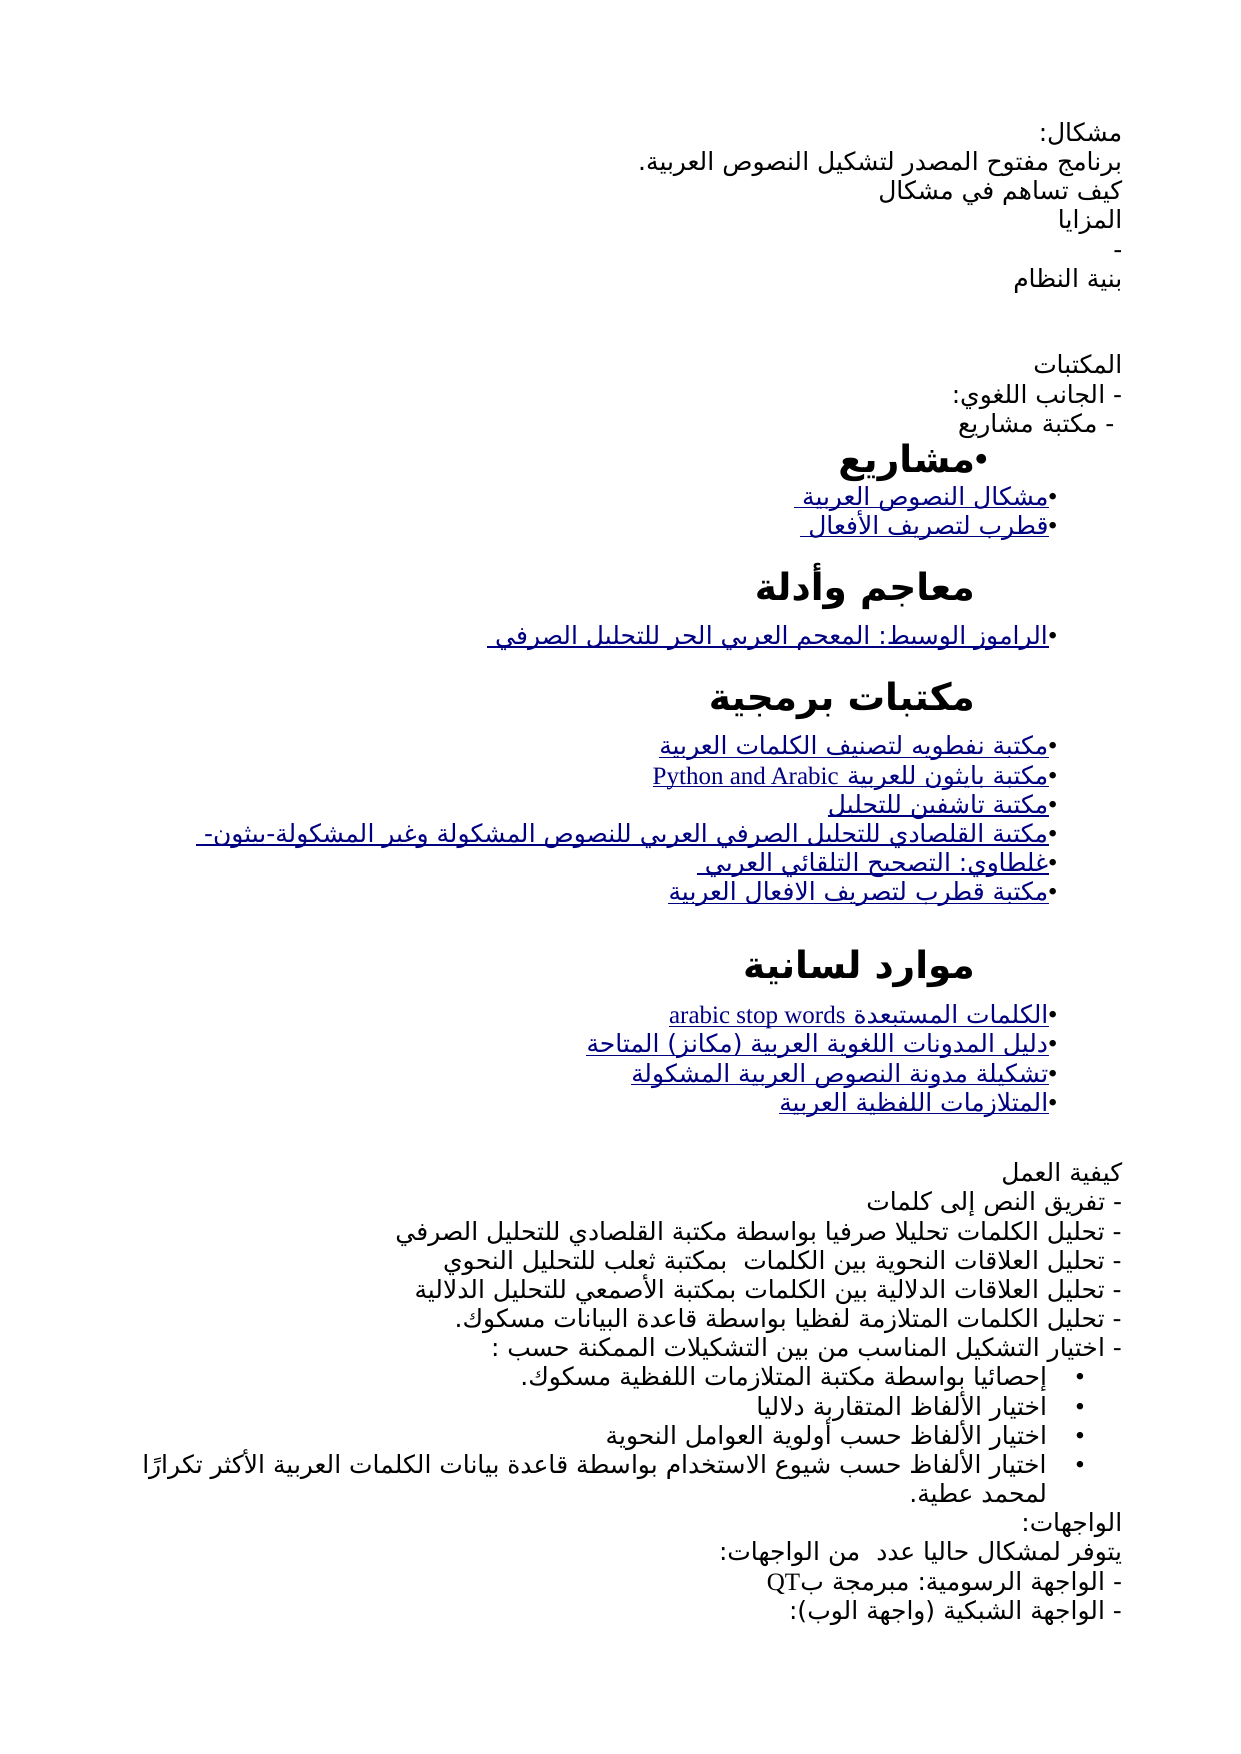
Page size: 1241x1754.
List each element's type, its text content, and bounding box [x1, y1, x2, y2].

list مكتبة بايثون للعربية Python and Arabic [118, 761, 1078, 790]
list مكتبة نفطويه لتصنيف الكلمات العربية [118, 732, 1078, 761]
list الراموز الوسيط: المعجم العربي الحر للتحليل الصرفي [118, 621, 1078, 650]
subtitle مشاريع [118, 438, 1004, 482]
text - تحليل الكلمات تحليلا صرفيا بواسطة مكتبة القلصادي للتحليل الصرفي [118, 1217, 1122, 1246]
text - تفريق النص إلى كلمات [118, 1187, 1122, 1217]
text - الجانب اللغوي: [118, 380, 1122, 409]
text يتوفر لمشكال حاليا عدد من الواجهات: [118, 1537, 1122, 1567]
list اختيار الألفاظ المتقاربة دلاليا [118, 1392, 1084, 1421]
text - الواجهة الرسومية: مبرمجة بQT [118, 1567, 1122, 1596]
list اختيار الألفاظ حسب أولوية العوامل النحوية [118, 1421, 1084, 1450]
list دليل المدونات اللغوية العربية (مكانز) المتاحة [118, 1029, 1078, 1059]
text - تحليل الكلمات المتلازمة لفظيا بواسطة قاعدة البيانات مسكوك. [118, 1304, 1122, 1333]
text بنية النظام [118, 264, 1122, 293]
text - تحليل العلاقات النحوية بين الكلمات بمكتبة ثعلب للتحليل النحوي [118, 1246, 1122, 1275]
list إحصائيا بواسطة مكتبة المتلازمات اللفظية مسكوك. [118, 1362, 1084, 1392]
text مشكال: [118, 118, 1122, 147]
subtitle مكتبات برمجية [118, 675, 1004, 719]
text - اختيار التشكيل المناسب من بين التشكيلات الممكنة حسب : [118, 1333, 1122, 1362]
text - [118, 235, 1122, 264]
text برنامج مفتوح المصدر لتشكيل النصوص العربية. [118, 147, 1122, 176]
text كيفية العمل [118, 1158, 1122, 1187]
text - تحليل العلاقات الدلالية بين الكلمات بمكتبة الأصمعي للتحليل الدلالية [118, 1275, 1122, 1304]
list غلطاوي: التصحيح التلقائي العربي [118, 848, 1078, 877]
text - الواجهة الشبكية (واجهة الوب): [118, 1596, 1122, 1625]
text كيف تساهم في مشكال [118, 176, 1122, 206]
list المتلازمات اللفظية العربية [118, 1088, 1078, 1117]
text الواجهات: [118, 1508, 1122, 1537]
list الكلمات المستبعدة arabic stop words [118, 1000, 1078, 1029]
list مكتبة القلصادي للتحليل الصرفي العربي للنصوص المشكولة وغير المشكولة-بيثون- [118, 819, 1078, 848]
text المكتبات [118, 351, 1122, 380]
text - مكتبة مشاريع [118, 409, 1122, 438]
list مكتبة قطرب لتصريف الافعال العربية [118, 877, 1078, 907]
list مكتبة تاشفين للتحليل [118, 790, 1078, 819]
list تشكيلة مدونة النصوص العربية المشكولة [118, 1059, 1078, 1088]
text المزايا [118, 206, 1122, 235]
subtitle معاجم وأدلة [118, 565, 1004, 609]
list اختيار الألفاظ حسب شيوع الاستخدام بواسطة قاعدة بيانات الكلمات العربية الأكثر تكرارًا لمحمد عطية. [118, 1450, 1084, 1508]
list مشكال النصوص العربية [118, 482, 1078, 511]
list قطرب لتصريف الأفعال [118, 511, 1078, 540]
subtitle موارد لسانية [118, 944, 1004, 988]
